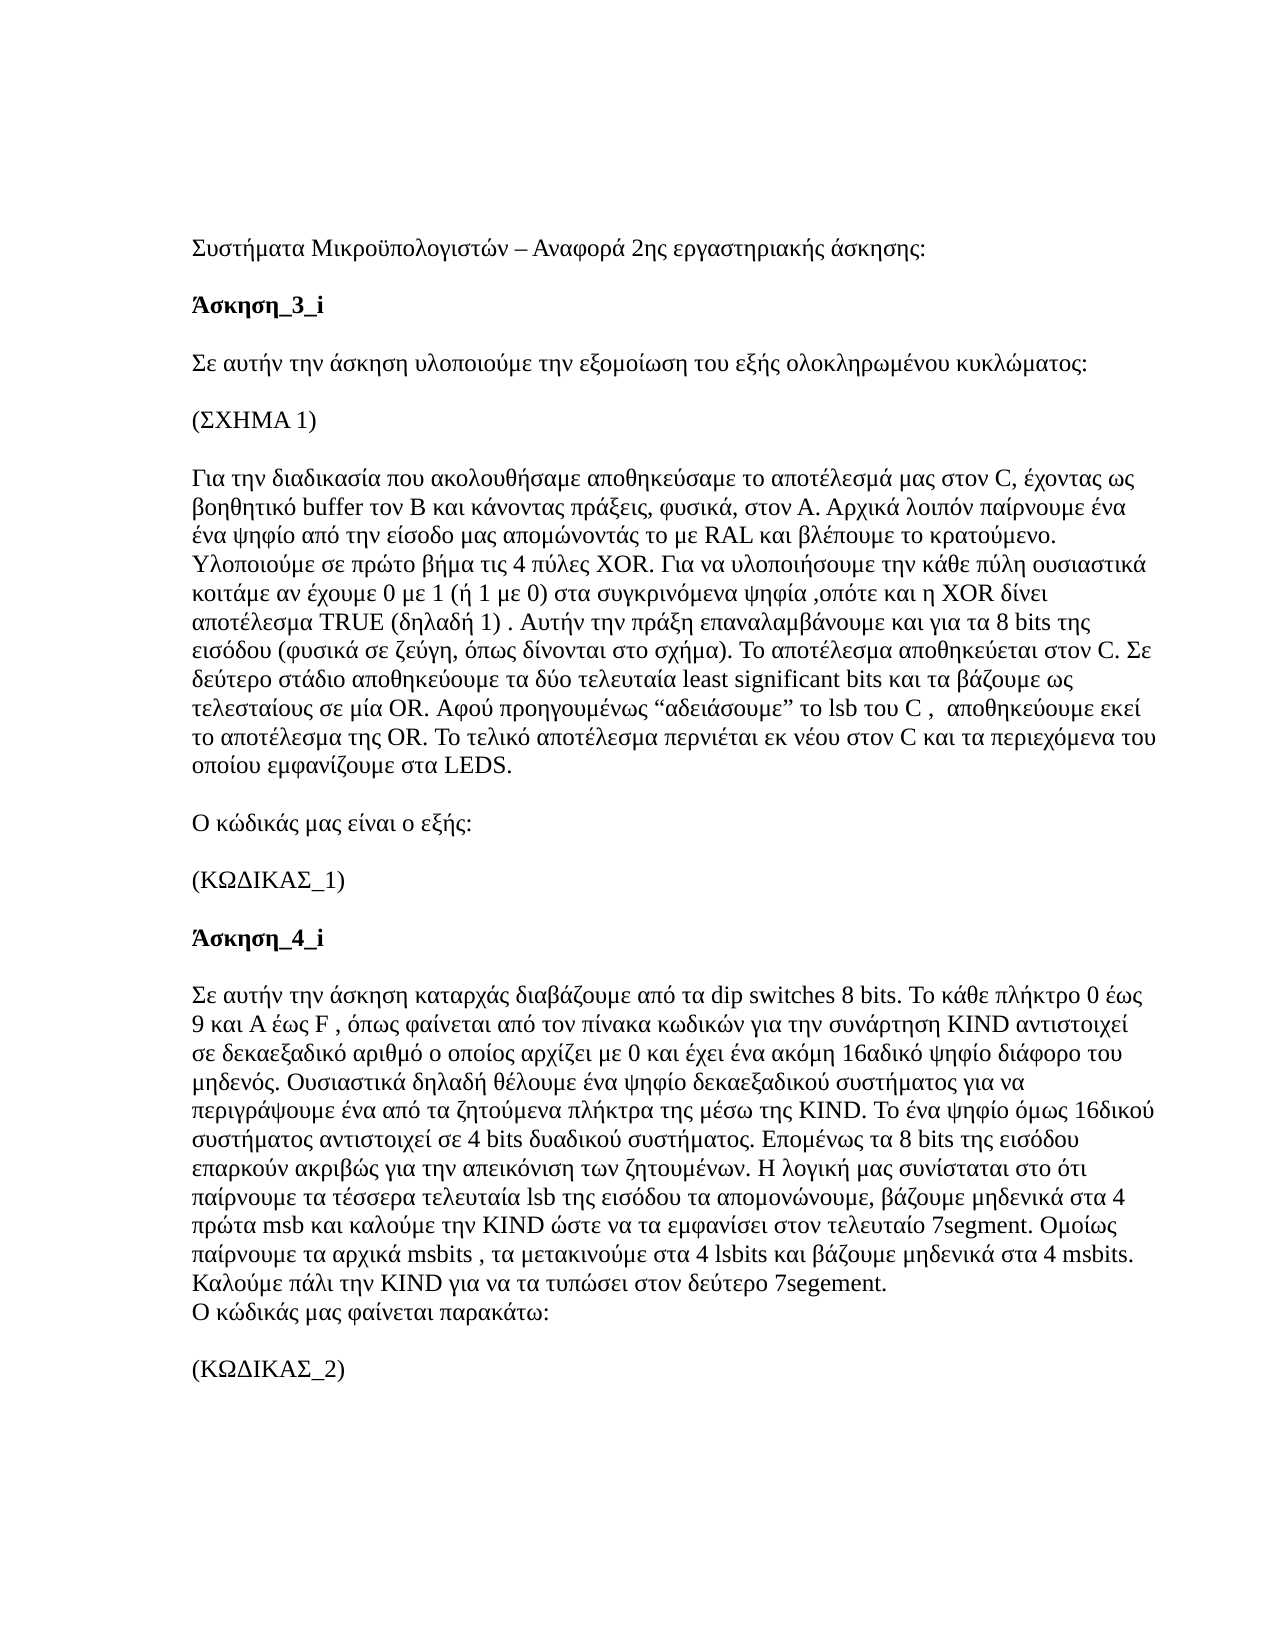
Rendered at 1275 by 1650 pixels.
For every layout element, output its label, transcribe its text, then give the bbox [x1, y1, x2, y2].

text (ΚΩΔΙΚΑΣ_2) [192, 1354, 1157, 1383]
text Άσκηση_3_i [192, 291, 1157, 319]
text Σε αυτήν την άσκηση καταρχάς διαβάζουμε από τα dip switches 8 bits. Το κάθε πλήκτρο 0 έως 9 και A έως F , όπως φαίνεται από τον πίνακα κωδικών για την συνάρτηση KIND αντιστοιχεί σε δεκαεξαδικό αριθμό ο οποίος αρχίζει με 0 και έχει ένα ακόμη 16αδικό ψηφίο διάφορο του μηδενός. Ουσιαστικά δηλαδή θέλουμε ένα ψηφίο δεκαεξαδικού συστήματος για να περιγράψουμε ένα από τα ζητούμενα πλήκτρα της μέσω της KIND. Το ένα ψηφίο όμως 16δικού συστήματος αντιστοιχεί σε 4 bits δυαδικού συστήματος. Επομένως τα 8 bits της εισόδου επαρκούν ακριβώς για την απεικόνιση των ζητουμένων. Η λογική μας συνίσταται στο ότι παίρνουμε τα τέσσερα τελευταία lsb της εισόδου τα απομονώνουμε, βάζουμε μηδενικά στα 4 πρώτα msb και καλούμε την KIND ώστε να τα εμφανίσει στον τελευταίο 7segment. Ομοίως παίρνουμε τα αρχικά msbits , τα μετακινούμε στα 4 lsbits και βάζουμε μηδενικά στα 4 msbits. Καλούμε πάλι την KIND για να τα τυπώσει στον δεύτερο 7segement. [192, 981, 1157, 1297]
text Ο κώδικάς μας είναι ο εξής: [192, 808, 1157, 837]
text Ο κώδικάς μας φαίνεται παρακάτω: [192, 1297, 1157, 1326]
text Για την διαδικασία που ακολουθήσαμε αποθηκεύσαμε το αποτέλεσμά μας στον C, έχοντας ως βοηθητικό buffer τον B και κάνοντας πράξεις, φυσικά, στον Α. Αρχικά λοιπόν παίρνουμε ένα ένα ψηφίο από την είσοδο μας απομώνοντάς το με RAL και βλέπουμε το κρατούμενο. Υλοποιούμε σε πρώτο βήμα τις 4 πύλες XOR. Για να υλοποιήσουμε την κάθε πύλη ουσιαστικά κοιτάμε αν έχουμε 0 με 1 (ή 1 με 0) στα συγκρινόμενα ψηφία ,οπότε και η XOR δίνει αποτέλεσμα TRUE (δηλαδή 1) . Αυτήν την πράξη επαναλαμβάνουμε και για τα 8 bits της εισόδου (φυσικά σε ζεύγη, όπως δίνονται στο σχήμα). Το αποτέλεσμα αποθηκεύεται στον C. Σε δεύτερο στάδιο αποθηκεύουμε τα δύο τελευταία least significant bits και τα βάζουμε ως τελεσταίους σε μία OR. Αφού προηγουμένως “αδειάσουμε” το lsb του C , αποθηκεύουμε εκεί το αποτέλεσμα της OR. Το τελικό αποτέλεσμα περνιέται εκ νέου στον C και τα περιεχόμενα του οποίου εμφανίζουμε στα LEDS. [192, 463, 1157, 779]
text (KΩΔΙΚΑΣ_1) [192, 866, 1157, 894]
text Σε αυτήν την άσκηση υλοποιούμε την εξομοίωση του εξής ολοκληρωμένου κυκλώματος: [192, 348, 1157, 377]
text (ΣΧΗΜΑ 1) [192, 406, 1157, 434]
text Άσκηση_4_i [192, 923, 1157, 952]
text Συστήματα Μικροϋπολογιστών – Αναφορά 2ης εργαστηριακής άσκησης: [192, 233, 1157, 262]
